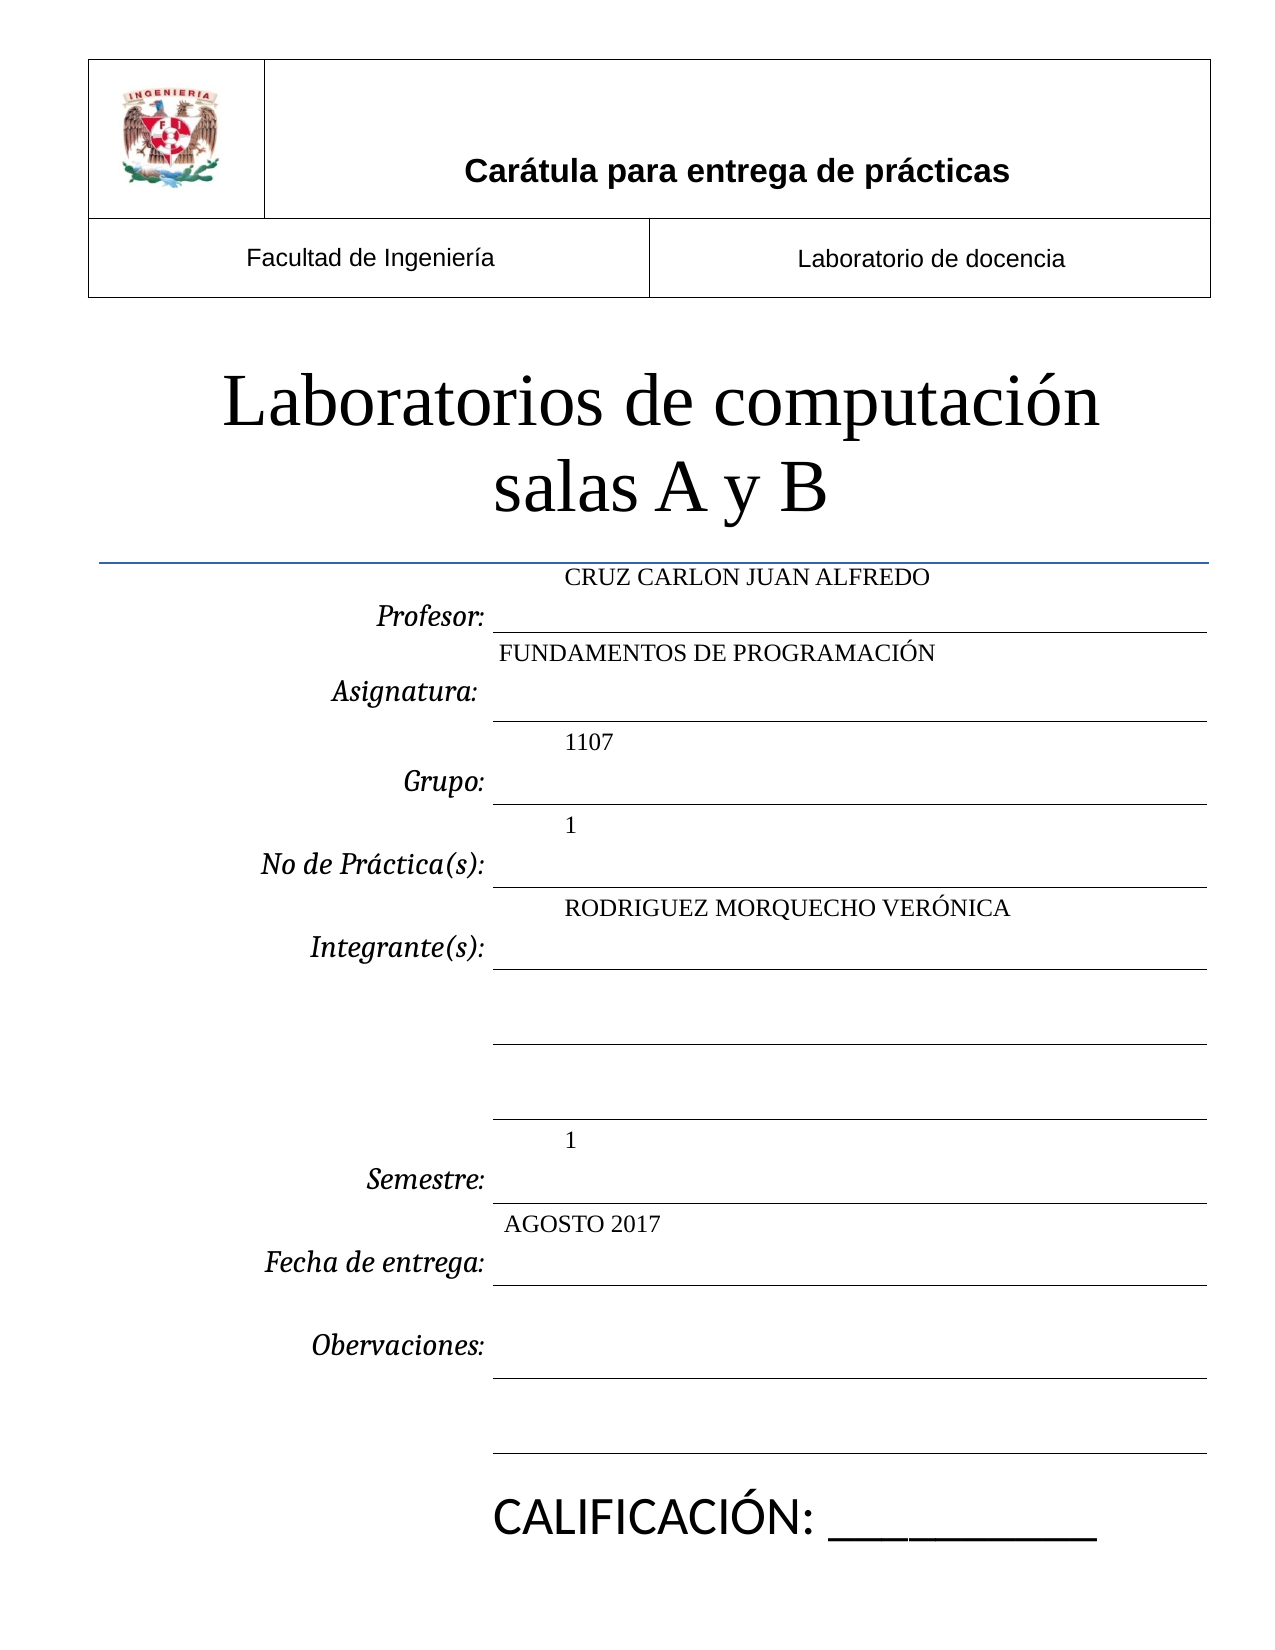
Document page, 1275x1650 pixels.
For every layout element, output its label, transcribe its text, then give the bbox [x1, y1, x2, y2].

table_cell Fecha de entrega: [118, 1203, 493, 1285]
table_cell No de Práctica(s): [118, 804, 493, 887]
table_header [89, 60, 264, 217]
table_cell Integrante(s): [118, 887, 493, 969]
table_cell Laboratorio de docencia [650, 219, 1210, 297]
table_cell Grupo: [118, 721, 493, 804]
text Laboratorios de computación [118, 355, 1205, 441]
table_cell Obervaciones: [118, 1285, 493, 1378]
table_header CRUZ CARLON JUAN ALFREDO [493, 564, 1207, 631]
table_header Profesor: [118, 564, 493, 631]
table_cell 1107 [493, 722, 1207, 804]
text CALIFICACIÓN: __________ [118, 1482, 1205, 1548]
table_cell FUNDAMENTOS DE PROGRAMACIÓN [493, 633, 1207, 721]
table_cell Asignatura: [118, 631, 493, 721]
table_cell Facultad de Ingeniería [89, 219, 649, 297]
table_cell [493, 1379, 1207, 1453]
table_header [118, 556, 493, 562]
table_cell 1 [493, 805, 1207, 887]
table_cell [118, 969, 493, 1044]
table_cell Semestre: [118, 1119, 493, 1202]
table_cell [493, 970, 1207, 1044]
table_cell RODRIGUEZ MORQUECHO VERÓNICA [493, 888, 1207, 969]
table_header [493, 556, 1207, 562]
table_header Carátula para entrega de prácticas [265, 60, 1210, 217]
table_cell AGOSTO 2017 [493, 1204, 1207, 1285]
table_cell [118, 1044, 493, 1119]
table_cell [493, 1045, 1207, 1119]
table_cell [493, 1286, 1207, 1378]
table_cell [118, 1378, 493, 1453]
table_cell 1 [493, 1120, 1207, 1202]
text salas A y B [118, 441, 1205, 528]
